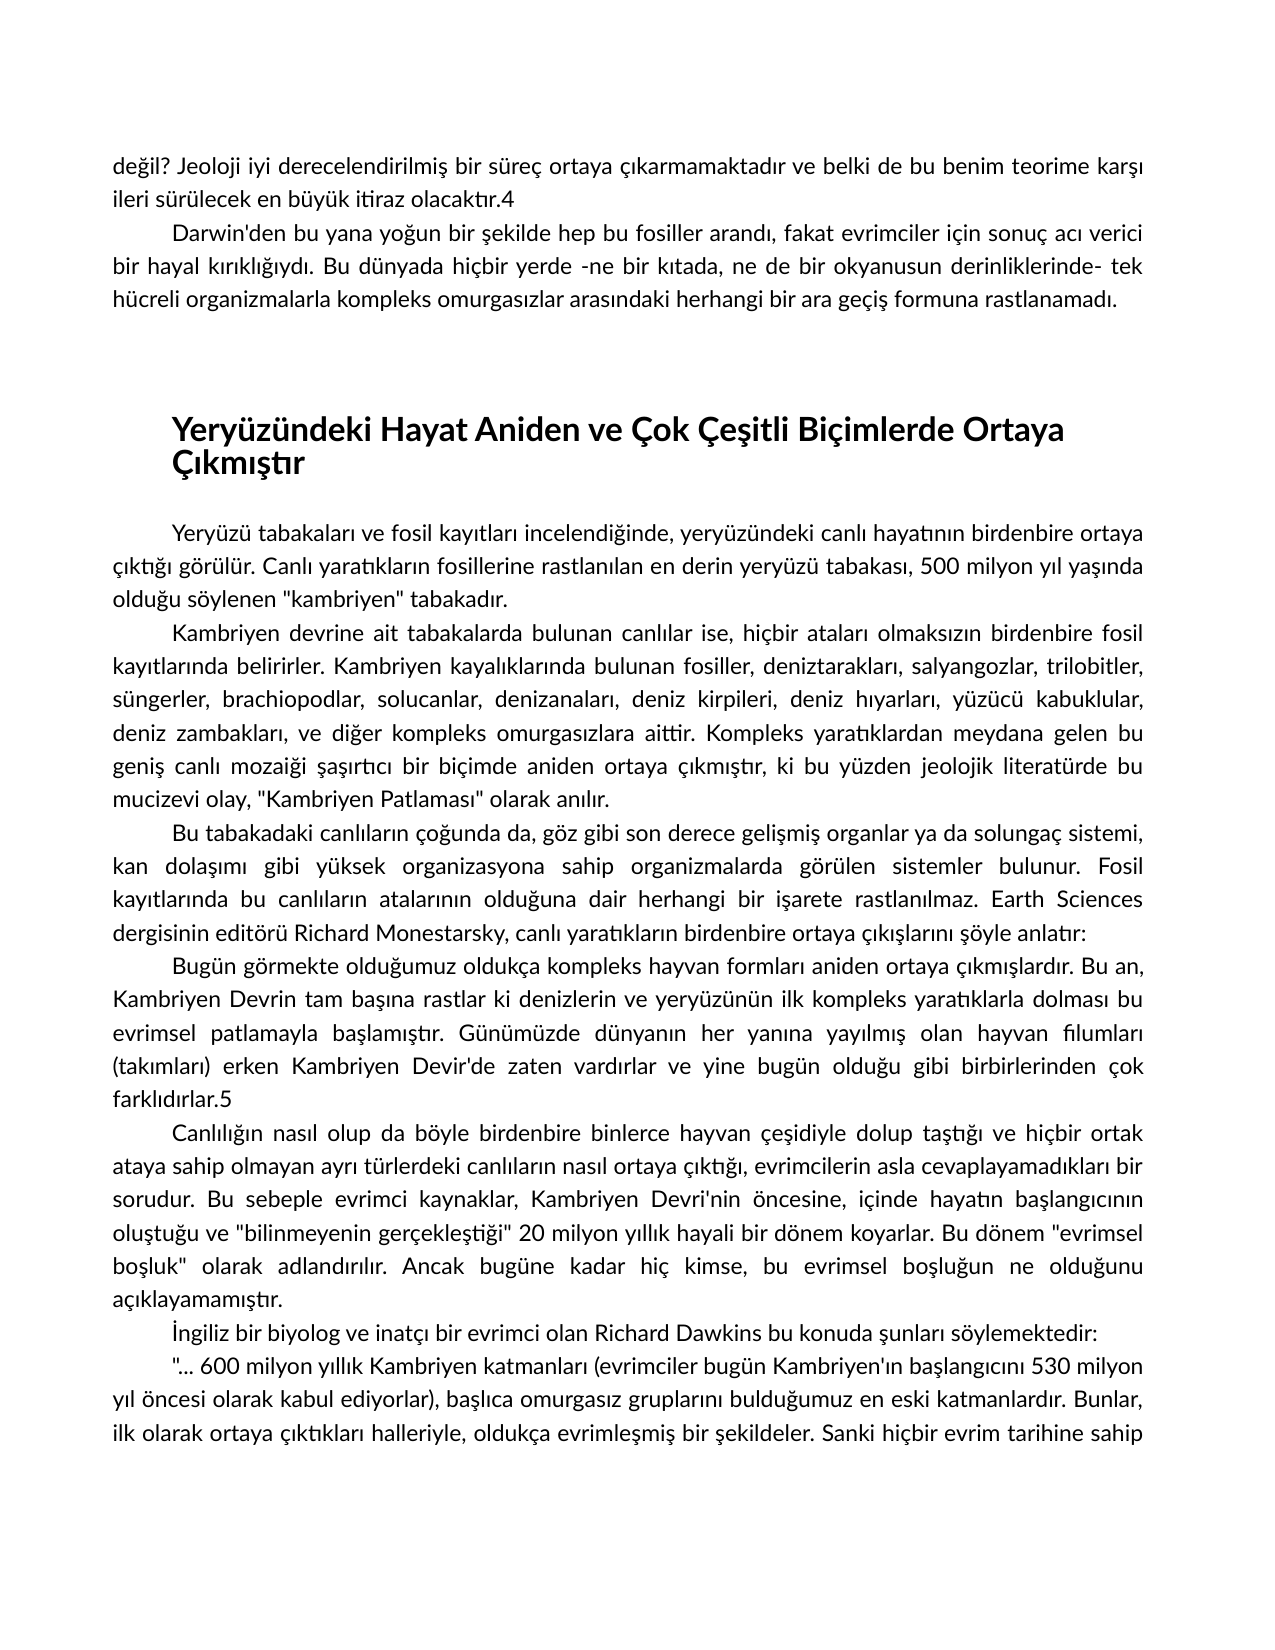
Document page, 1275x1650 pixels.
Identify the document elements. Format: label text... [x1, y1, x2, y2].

text Canlılığın nasıl olup da böyle birdenbire binlerce hayvan çeşidiyle dolup taştığı ve hiçbir ortak ataya sahip olmayan ayrı türlerdeki canlıların nasıl ortaya çıktığı, evrimcilerin asla cevaplayamadıkları bir sorudur. Bu sebeple evrimci kaynaklar, Kambriyen Devri'nin öncesine, içinde hayatın başlangıcının oluştuğu ve "bilinmeyenin gerçekleştiği" 20 milyon yıllık hayali bir dönem koyarlar. Bu dönem "evrimsel boşluk" olarak adlandırılır. Ancak bugüne kadar hiç kimse, bu evrimsel boşluğun ne olduğunu açıklayamamıştır. [112, 1114, 1145, 1314]
text değil? Jeoloji iyi derecelendirilmiş bir süreç ortaya çıkarmamaktadır ve belki de bu benim teorime karşı ileri sürülecek en büyük itiraz olacaktır.4 [112, 148, 1145, 214]
text Bugün görmekte olduğumuz oldukça kompleks hayvan formları aniden ortaya çıkmışlardır. Bu an, Kambriyen Devrin tam başına rastlar ki denizlerin ve yeryüzünün ilk kompleks yaratıklarla dolması bu evrimsel patlamayla başlamıştır. Günümüzde dünyanın her yanına yayılmış olan hayvan filumları (takımları) erken Kambriyen Devir'de zaten vardırlar ve yine bugün olduğu gibi birbirlerinden çok farklıdırlar.5 [112, 948, 1145, 1114]
text Kambriyen devrine ait tabakalarda bulunan canlılar ise, hiçbir ataları olmaksızın birdenbire fosil kayıtlarında belirirler. Kambriyen kayalıklarında bulunan fosiller, deniztarakları, salyangozlar, trilobitler, süngerler, brachiopodlar, solucanlar, denizanaları, deniz kirpileri, deniz hıyarları, yüzücü kabuklular, deniz zambakları, ve diğer kompleks omurgasızlara aittir. Kompleks yaratıklardan meydana gelen bu geniş canlı mozaiği şaşırtıcı bir biçimde aniden ortaya çıkmıştır, ki bu yüzden jeolojik literatürde bu mucizevi olay, "Kambriyen Patlaması" olarak anılır. [112, 614, 1145, 814]
text Darwin'den bu yana yoğun bir şekilde hep bu fosiller arandı, fakat evrimciler için sonuç acı verici bir hayal kırıklığıydı. Bu dünyada hiçbir yerde -ne bir kıtada, ne de bir okyanusun derinliklerinde- tek hücreli organizmalarla kompleks omurgasızlar arasındaki herhangi bir ara geçiş formuna rastlanamadı. [112, 214, 1145, 314]
text Yeryüzü tabakaları ve fosil kayıtları incelendiğinde, yeryüzündeki canlı hayatının birdenbire ortaya çıktığı görülür. Canlı yaratıkların fosillerine rastlanılan en derin yeryüzü tabakası, 500 milyon yıl yaşında olduğu söylenen "kambriyen" tabakadır. [112, 514, 1145, 614]
subtitle Yeryüzündeki Hayat Aniden ve Çok Çeşitli Biçimlerde Ortaya [112, 414, 1145, 448]
text İngiliz bir biyolog ve inatçı bir evrimci olan Richard Dawkins bu konuda şunları söylemektedir: [112, 1314, 1145, 1348]
text Bu tabakadaki canlıların çoğunda da, göz gibi son derece gelişmiş organlar ya da solungaç sistemi, kan dolaşımı gibi yüksek organizasyona sahip organizmalarda görülen sistemler bulunur. Fosil kayıtlarında bu canlıların atalarının olduğuna dair herhangi bir işarete rastlanılmaz. Earth Sciences dergisinin editörü Richard Monestarsky, canlı yaratıkların birdenbire ortaya çıkışlarını şöyle anlatır: [112, 814, 1145, 948]
text "... 600 milyon yıllık Kambriyen katmanları (evrimciler bugün Kambriyen'ın başlangıcını 530 milyon yıl öncesi olarak kabul ediyorlar), başlıca omurgasız gruplarını bulduğumuz en eski katmanlardır. Bunlar, ilk olarak ortaya çıktıkları halleriyle, oldukça evrimleşmiş bir şekildeler. Sanki hiçbir evrim tarihine sahip [112, 1348, 1145, 1448]
subtitle Çıkmıştır [112, 448, 1145, 481]
